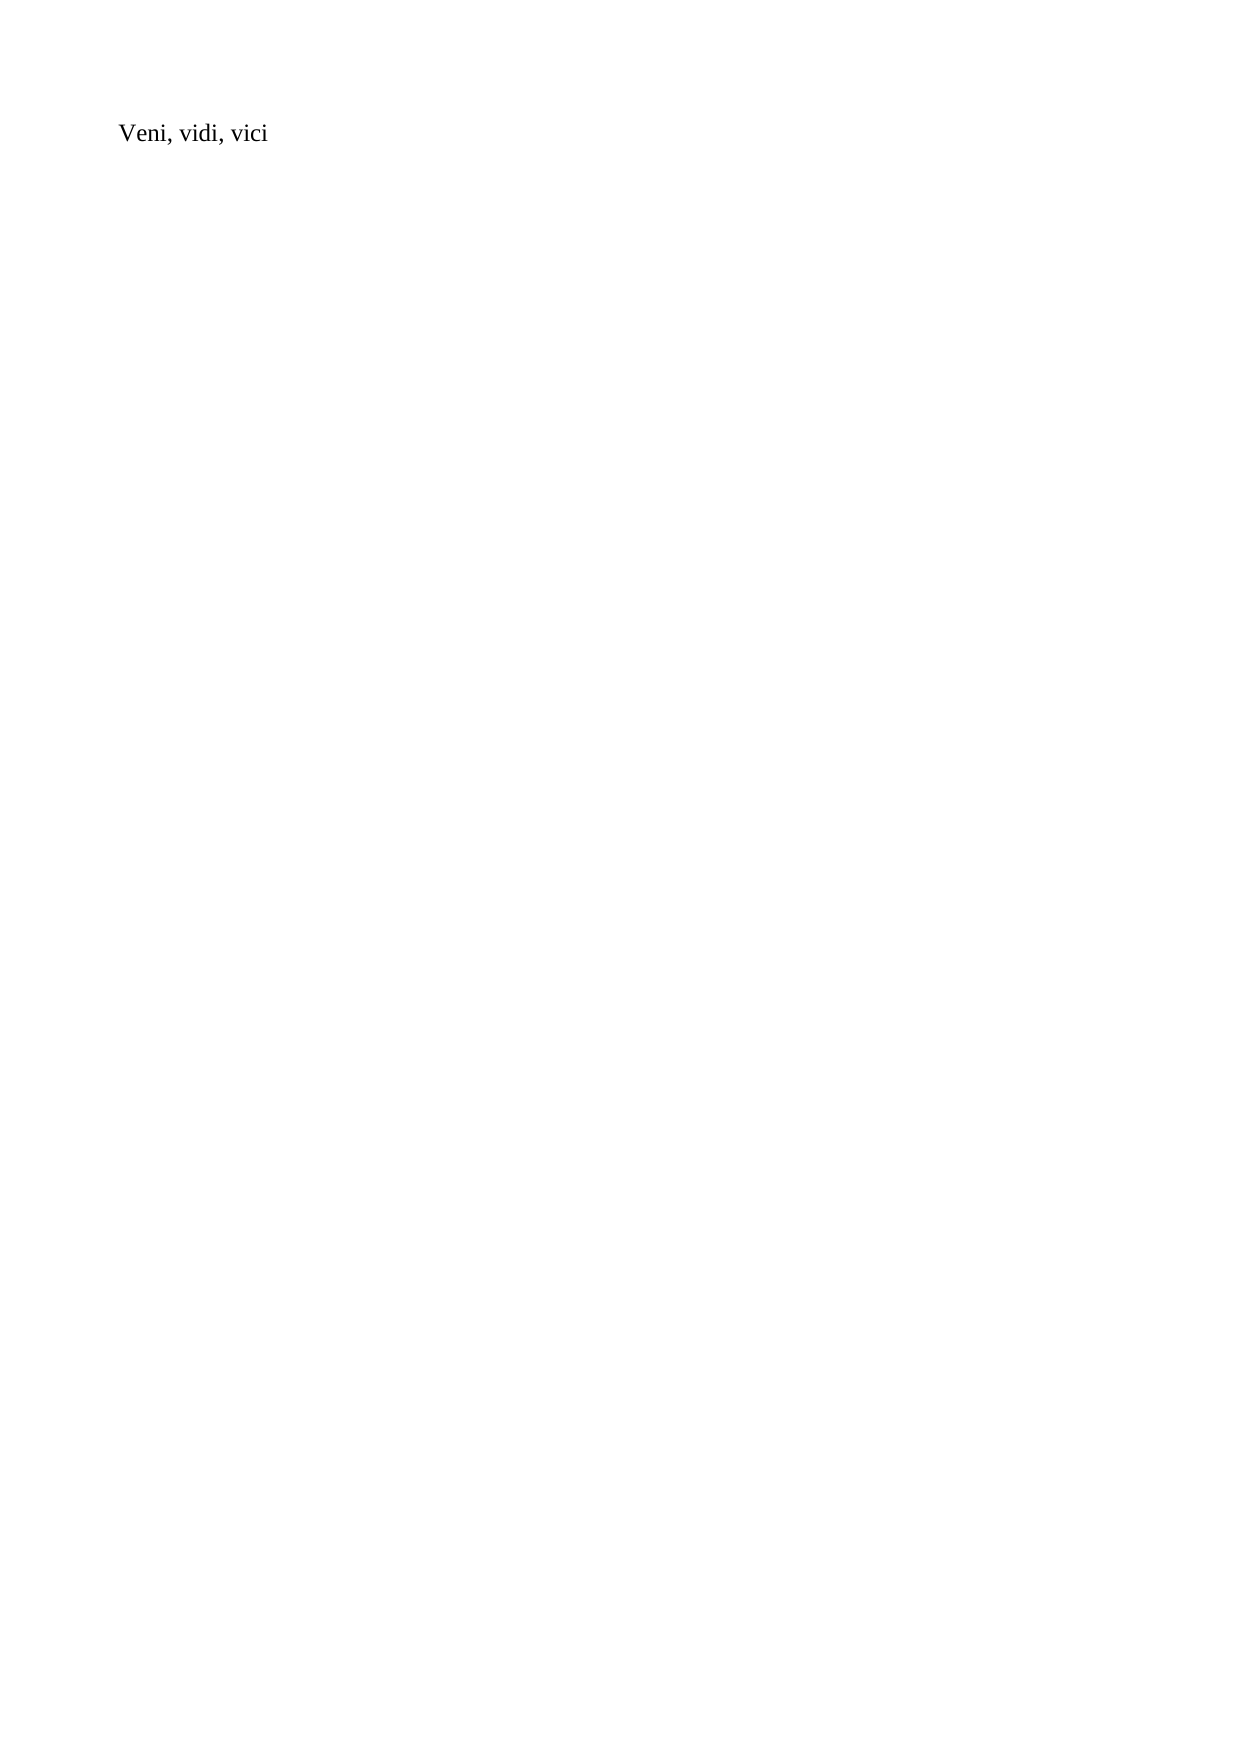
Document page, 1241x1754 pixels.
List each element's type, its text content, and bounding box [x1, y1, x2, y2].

text Veni, vidi, vici [118, 118, 1122, 147]
